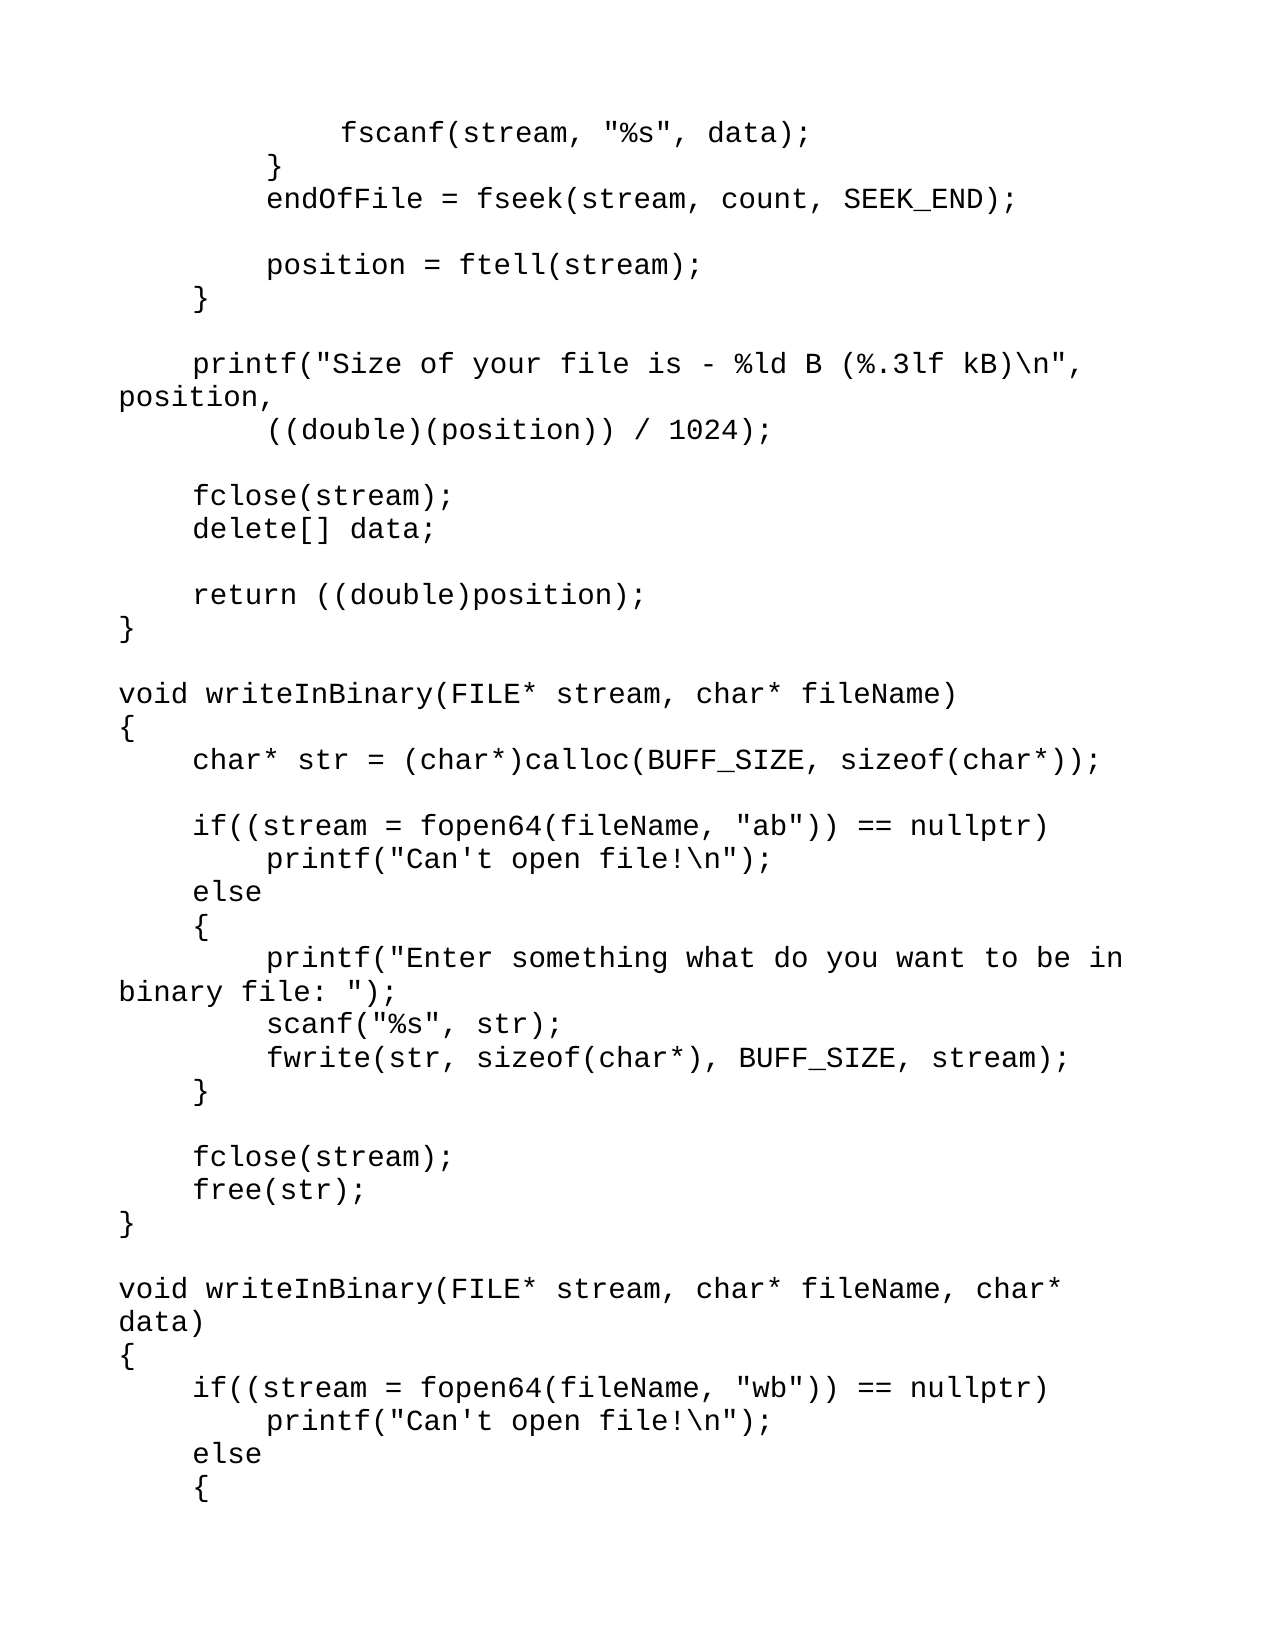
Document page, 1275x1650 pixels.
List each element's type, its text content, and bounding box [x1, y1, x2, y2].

text fscanf(stream, "%s", data); [118, 118, 1157, 151]
text printf("Can't open file!\n"); [118, 1406, 1157, 1439]
text } [118, 283, 1157, 316]
text else [118, 1439, 1157, 1472]
text { [118, 712, 1157, 746]
text { [118, 1340, 1157, 1373]
text scanf("%s", str); [118, 1010, 1157, 1043]
text } [118, 151, 1157, 184]
text else [118, 878, 1157, 911]
text printf("Can't open file!\n"); [118, 844, 1157, 878]
text position = ftell(stream); [118, 250, 1157, 283]
text if((stream = fopen64(fileName, "wb")) == nullptr) [118, 1373, 1157, 1406]
text fclose(stream); [118, 1142, 1157, 1175]
text delete[] data; [118, 514, 1157, 547]
text char* str = (char*)calloc(BUFF_SIZE, sizeof(char*)); [118, 746, 1157, 778]
text { [118, 911, 1157, 944]
text void writeInBinary(FILE* stream, char* fileName, char* data) [118, 1274, 1157, 1340]
text endOfFile = fseek(stream, count, SEEK_END); [118, 184, 1157, 217]
text } [118, 613, 1157, 646]
text { [118, 1472, 1157, 1505]
text ((double)(position)) / 1024); [118, 415, 1157, 448]
text printf("Enter something what do you want to be in binary file: "); [118, 944, 1157, 1010]
text free(str); [118, 1175, 1157, 1208]
text fwrite(str, sizeof(char*), BUFF_SIZE, stream); [118, 1043, 1157, 1076]
text void writeInBinary(FILE* stream, char* fileName) [118, 679, 1157, 712]
text return ((double)position); [118, 580, 1157, 613]
text } [118, 1208, 1157, 1241]
text if((stream = fopen64(fileName, "ab")) == nullptr) [118, 812, 1157, 844]
text printf("Size of your file is - %ld B (%.3lf kB)\n", position, [118, 349, 1157, 415]
text fclose(stream); [118, 481, 1157, 514]
text } [118, 1076, 1157, 1109]
